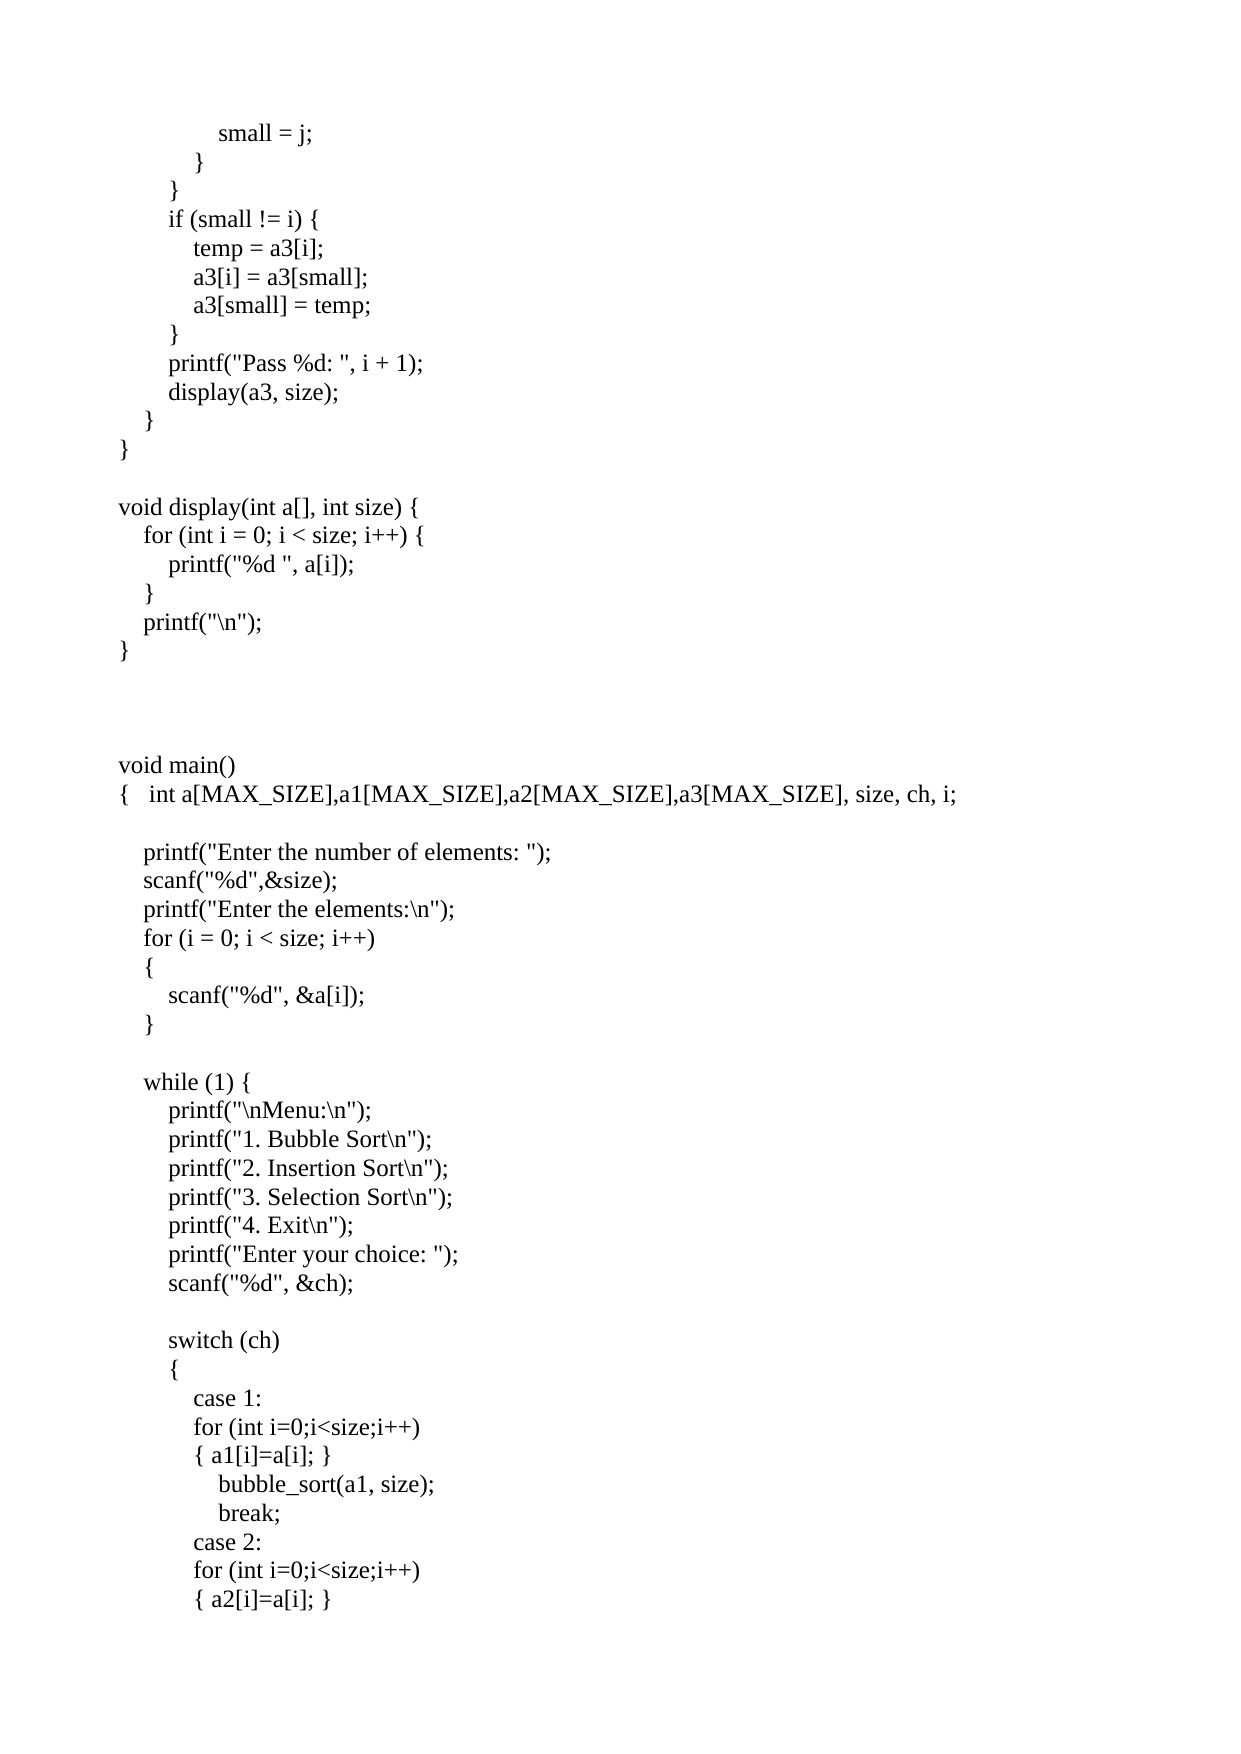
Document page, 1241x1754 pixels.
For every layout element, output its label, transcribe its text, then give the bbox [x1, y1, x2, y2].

text printf("Enter your choice: "); [118, 1239, 1122, 1268]
text for (int i = 0; i < size; i++) { [118, 521, 1122, 549]
text } [118, 176, 1122, 204]
text printf("Enter the elements:\n"); [118, 894, 1122, 923]
text printf("3. Selection Sort\n"); [118, 1182, 1122, 1211]
text { [118, 952, 1122, 981]
text } [118, 147, 1122, 176]
text printf("4. Exit\n"); [118, 1211, 1122, 1239]
text } [118, 578, 1122, 607]
text break; [118, 1498, 1122, 1527]
text temp = a3[i]; [118, 233, 1122, 262]
text printf("2. Insertion Sort\n"); [118, 1153, 1122, 1182]
text case 2: [118, 1527, 1122, 1556]
text } [118, 434, 1122, 463]
text printf("\n"); [118, 607, 1122, 636]
text { a1[i]=a[i]; } [118, 1441, 1122, 1469]
text for (i = 0; i < size; i++) [118, 923, 1122, 952]
text if (small != i) { [118, 204, 1122, 233]
text } [118, 636, 1122, 664]
text } [118, 406, 1122, 434]
text scanf("%d", &a[i]); [118, 981, 1122, 1009]
text a3[i] = a3[small]; [118, 262, 1122, 291]
text small = j; [118, 118, 1122, 147]
text while (1) { [118, 1067, 1122, 1096]
text void main() [118, 751, 1122, 779]
text scanf("%d", &ch); [118, 1268, 1122, 1297]
text display(a3, size); [118, 377, 1122, 406]
text { a2[i]=a[i]; } [118, 1584, 1122, 1613]
text case 1: [118, 1383, 1122, 1412]
text for (int i=0;i<size;i++) [118, 1556, 1122, 1584]
text printf("%d ", a[i]); [118, 549, 1122, 578]
text void display(int a[], int size) { [118, 492, 1122, 521]
text } [118, 319, 1122, 348]
text { int a[MAX_SIZE],a1[MAX_SIZE],a2[MAX_SIZE],a3[MAX_SIZE], size, ch, i; [118, 779, 1122, 808]
text a3[small] = temp; [118, 291, 1122, 319]
text { [118, 1354, 1122, 1383]
text switch (ch) [118, 1326, 1122, 1354]
text printf("Enter the number of elements: "); [118, 837, 1122, 866]
text for (int i=0;i<size;i++) [118, 1412, 1122, 1441]
text scanf("%d",&size); [118, 866, 1122, 894]
text printf("\nMenu:\n"); [118, 1096, 1122, 1124]
text printf("Pass %d: ", i + 1); [118, 348, 1122, 377]
text bubble_sort(a1, size); [118, 1469, 1122, 1498]
text } [118, 1009, 1122, 1038]
text printf("1. Bubble Sort\n"); [118, 1124, 1122, 1153]
